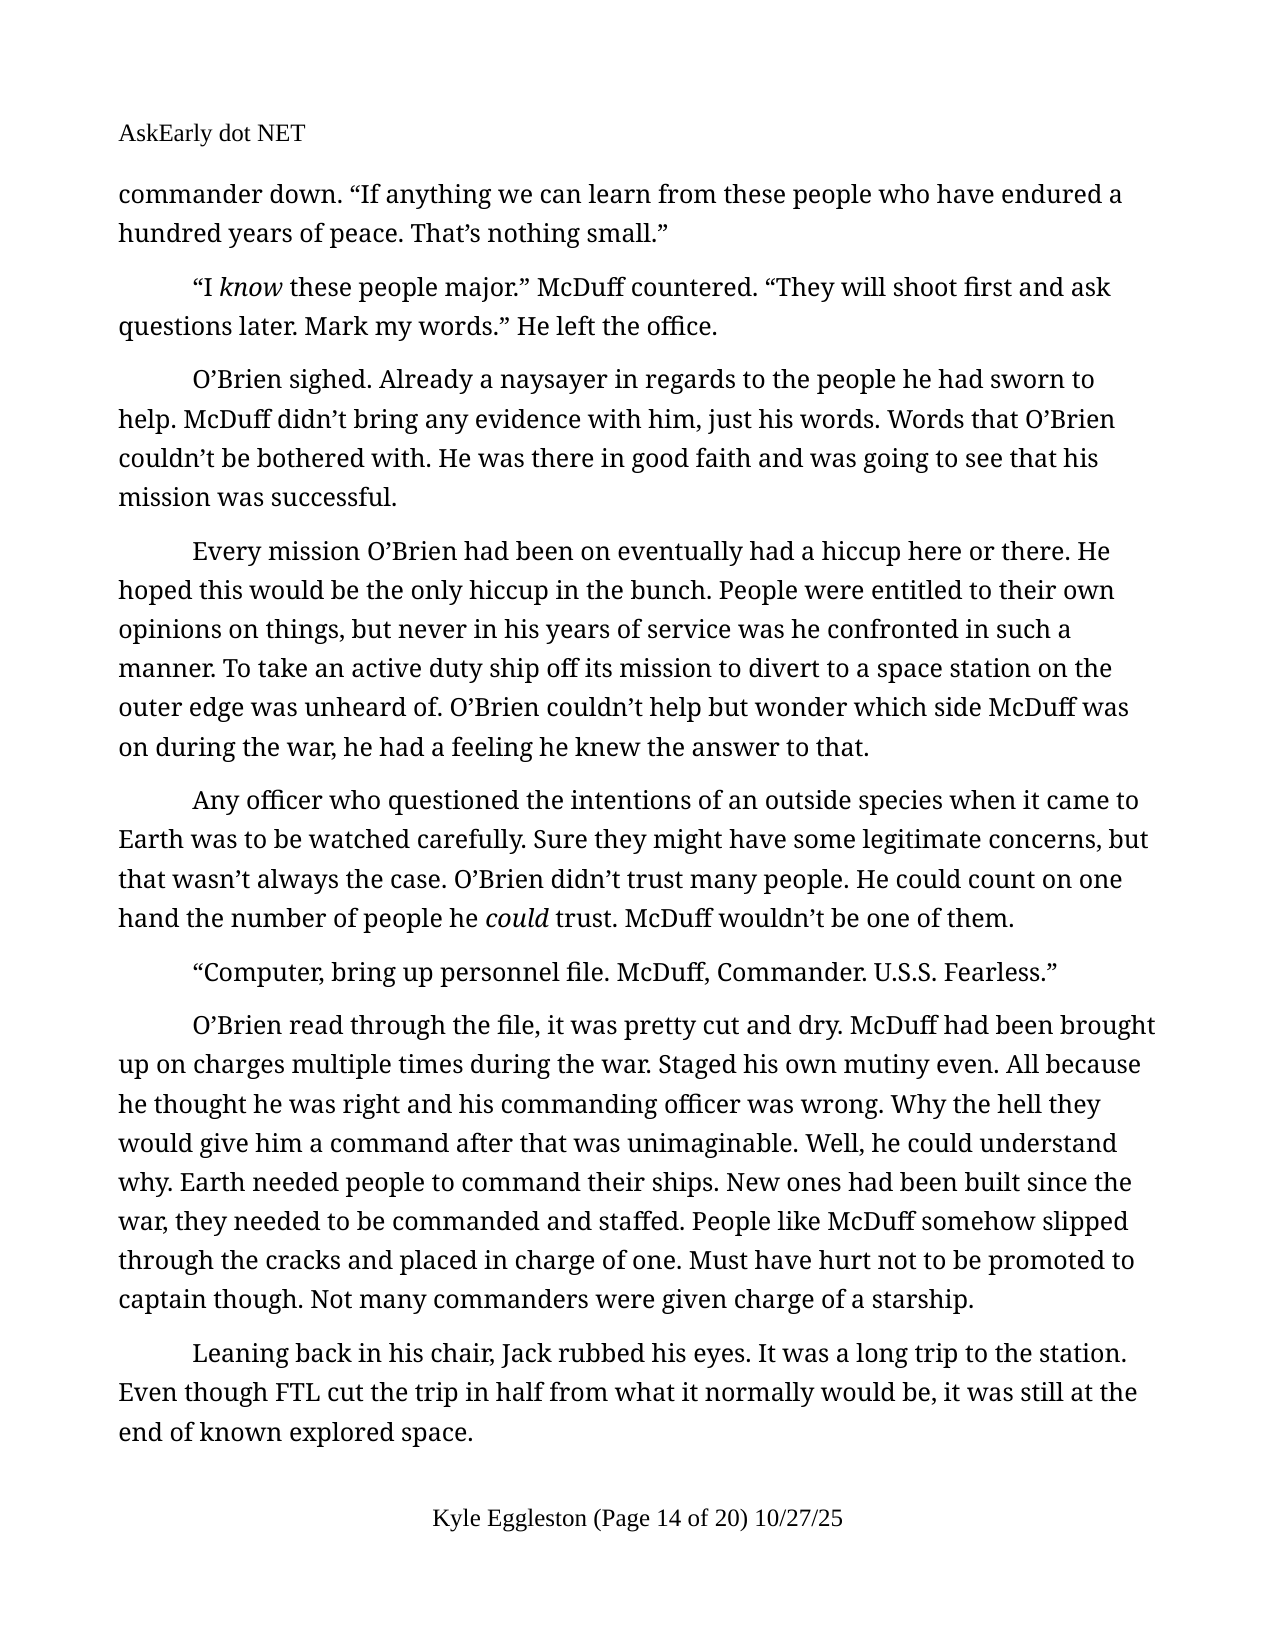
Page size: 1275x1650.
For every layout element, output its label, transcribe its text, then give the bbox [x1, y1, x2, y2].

text O’Brien read through the file, it was pretty cut and dry. McDuff had been brought up on charges multiple times during the war. Staged his own mutiny even. All because he thought he was right and his commanding officer was wrong. Why the hell they would give him a command after that was unimaginable. Well, he could understand why. Earth needed people to command their ships. New ones had been built since the war, they needed to be commanded and staffed. People like McDuff somehow slipped through the cracks and placed in charge of one. Must have hurt not to be promoted to captain though. Not many commanders were given charge of a starship. [118, 1008, 1157, 1316]
text Any officer who questioned the intentions of an outside species when it came to Earth was to be watched carefully. Sure they might have some legitimate concerns, but that wasn’t always the case. O’Brien didn’t trust many people. He could count on one hand the number of people he could trust. McDuff wouldn’t be one of them. [118, 783, 1157, 934]
text O’Brien sighed. Already a naysayer in regards to the people he had sworn to help. McDuff didn’t bring any evidence with him, just his words. Words that O’Brien couldn’t be bothered with. He was there in good faith and was going to see that his mission was successful. [118, 362, 1157, 514]
text commander down. “If anything we can learn from these people who have endured a hundred years of peace. That’s nothing small.” [118, 176, 1157, 249]
text Leaning back in his chair, Jack rubbed his eyes. It was a long trip to the station. Even though FTL cut the trip in half from what it normally would be, it was still at the end of known explored space. [118, 1336, 1157, 1448]
text “Computer, bring up personnel file. McDuff, Commander. U.S.S. Fearless.” [118, 954, 1157, 988]
text “I know these people major.” McDuff countered. “They will shoot first and ask questions later. Mark my words.” He left the office. [118, 269, 1157, 342]
text Every mission O’Brien had been on eventually had a hiccup here or there. He hoped this would be the only hiccup in the bunch. People were entitled to their own opinions on things, but never in his years of service was he confronted in such a manner. To take an active duty ship off its mission to divert to a space station on the outer edge was unheard of. O’Brien couldn’t help but wonder which side McDuff was on during the war, he had a feeling he knew the answer to that. [118, 533, 1157, 763]
